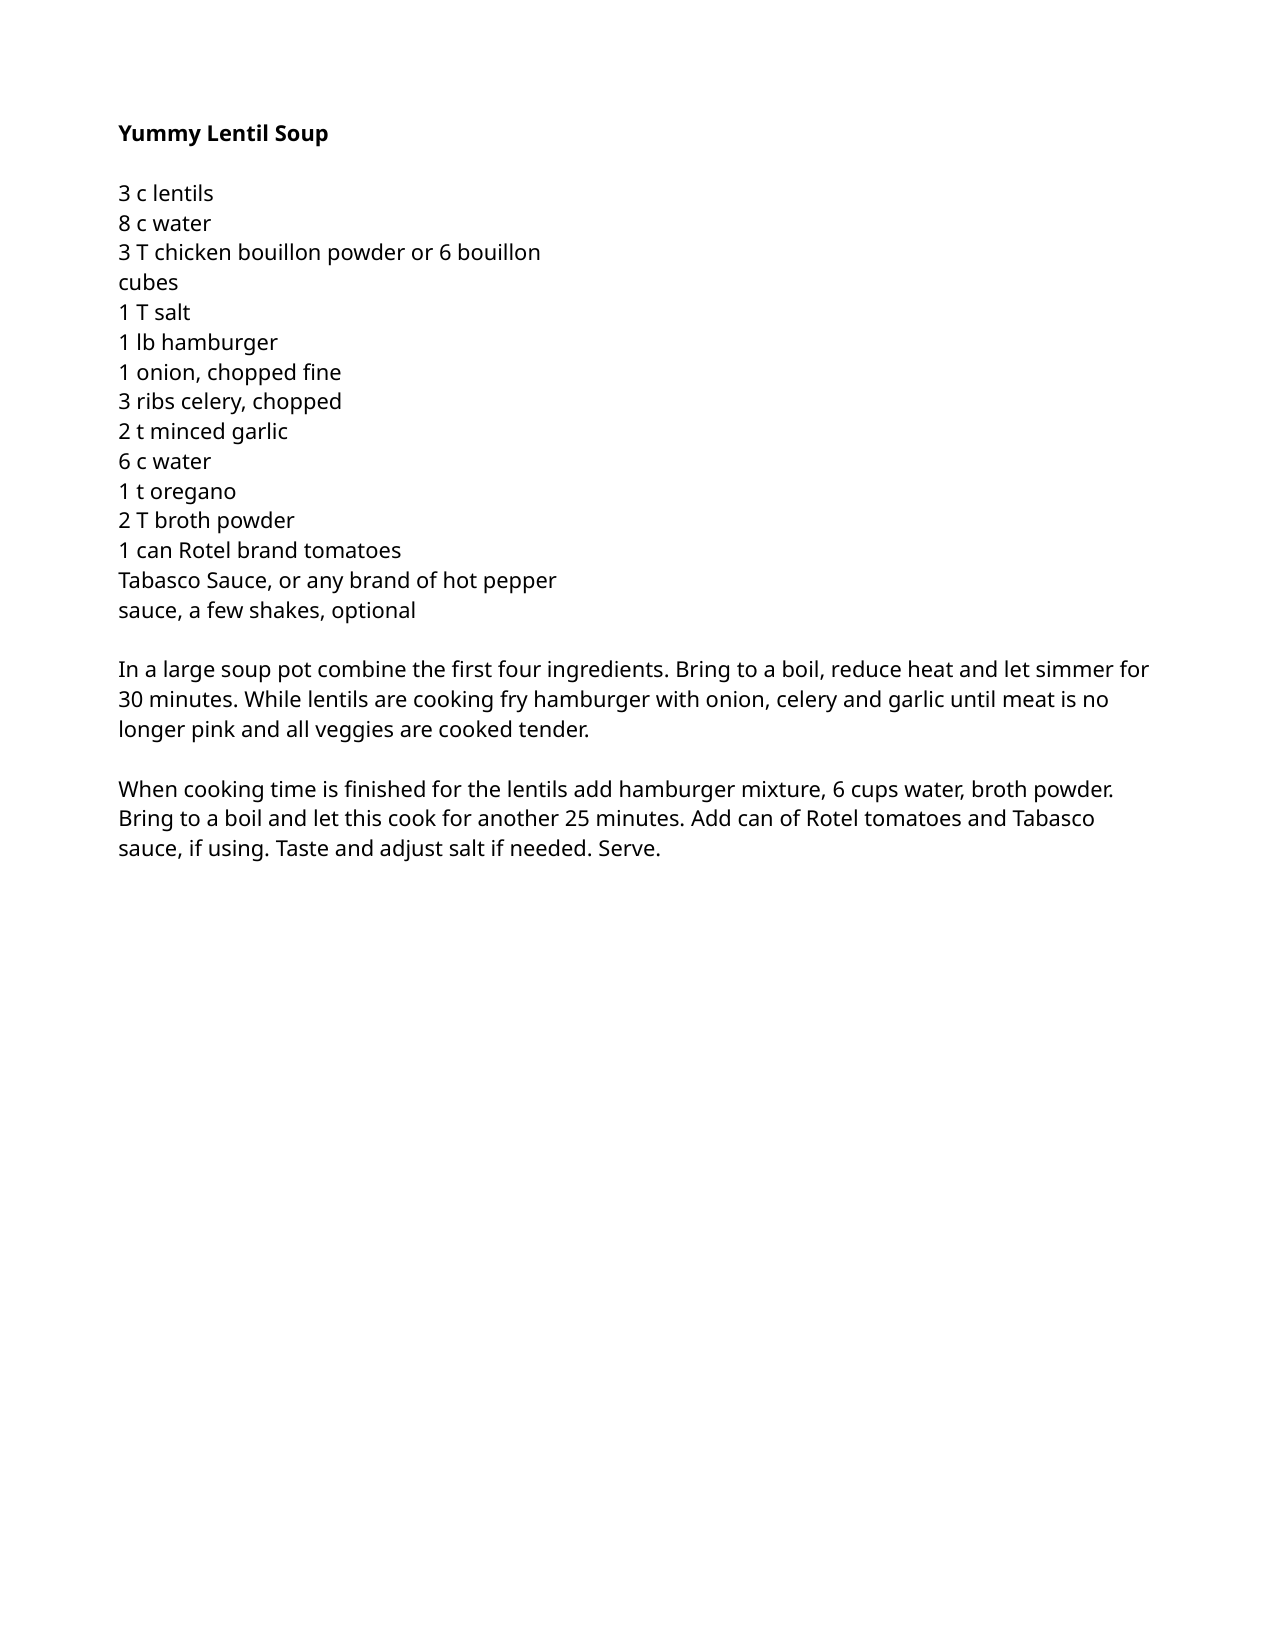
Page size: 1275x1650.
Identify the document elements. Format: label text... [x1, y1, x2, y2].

text Tabasco Sauce, or any brand of hot pepper [118, 565, 1157, 595]
text In a large soup pot combine the first four ingredients. Bring to a boil, reduce heat and let simmer for [118, 654, 1157, 684]
text 6 c water [118, 446, 1157, 476]
text 1 can Rotel brand tomatoes [118, 535, 1157, 565]
text cubes [118, 267, 1157, 297]
text 30 minutes. While lentils are cooking fry hamburger with onion, celery and garlic until meat is no [118, 684, 1157, 714]
text 3 T chicken bouillon powder or 6 bouillon [118, 237, 1157, 267]
text 1 t oregano [118, 476, 1157, 505]
text 2 t minced garlic [118, 416, 1157, 446]
text 8 c water [118, 207, 1157, 237]
text When cooking time is finished for the lentils add hamburger mixture, 6 cups water, broth powder. [118, 773, 1157, 803]
text 1 T salt [118, 297, 1157, 327]
text sauce, if using. Taste and adjust salt if needed. Serve. [118, 833, 1157, 863]
text longer pink and all veggies are cooked tender. [118, 714, 1157, 744]
text 1 lb hamburger [118, 327, 1157, 356]
text 3 c lentils [118, 178, 1157, 207]
text 2 T broth powder [118, 505, 1157, 535]
text 1 onion, chopped fine [118, 356, 1157, 386]
text Bring to a boil and let this cook for another 25 minutes. Add can of Rotel tomatoes and Tabasco [118, 803, 1157, 833]
text sauce, a few shakes, optional [118, 595, 1157, 624]
text Yummy Lentil Soup [118, 118, 1157, 148]
text 3 ribs celery, chopped [118, 386, 1157, 416]
